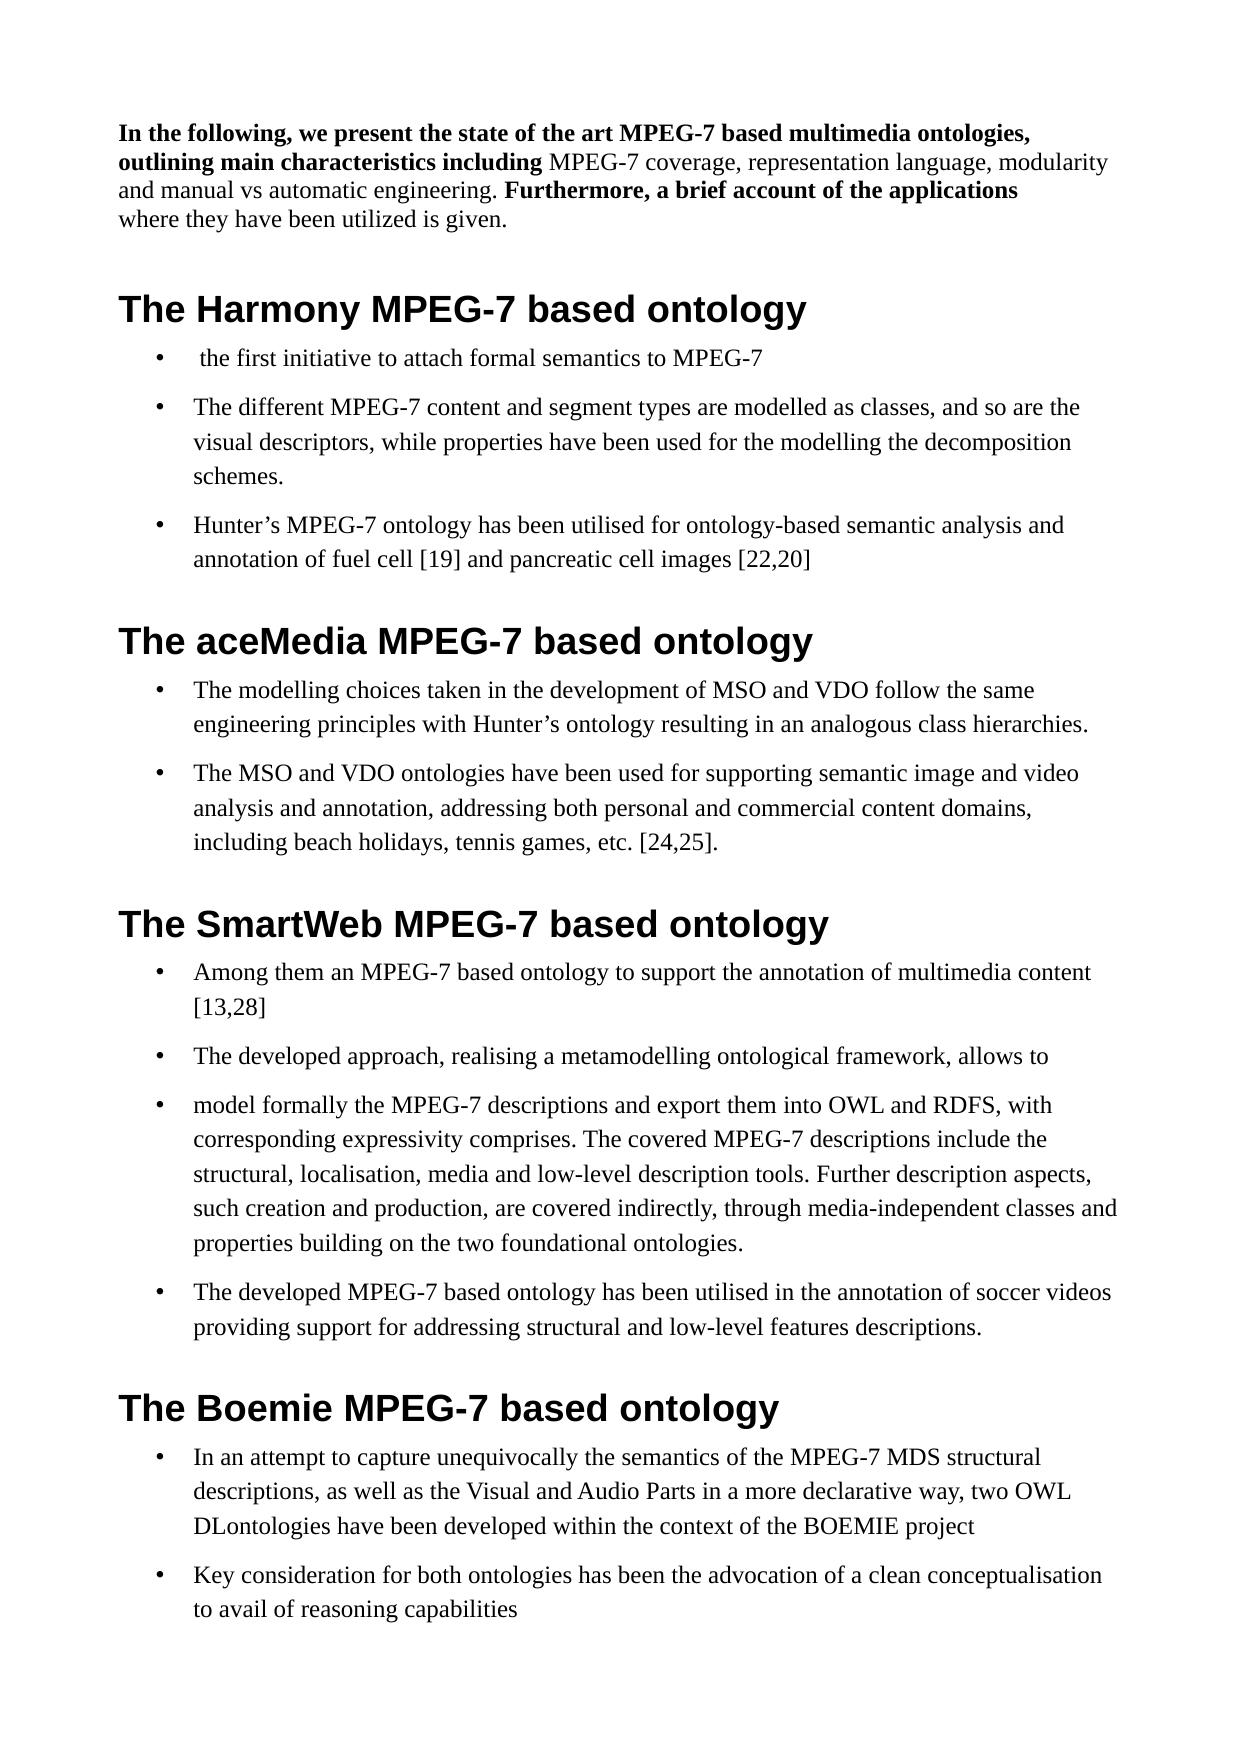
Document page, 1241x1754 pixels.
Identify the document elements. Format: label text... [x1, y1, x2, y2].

list In an attempt to capture unequivocally the semantics of the MPEG-7 MDS structural descriptions, as well as the Visual and Audio Parts in a more declarative way, two OWL DLontologies have been developed within the context of the BOEMIE project [156, 1442, 1122, 1539]
list Key consideration for both ontologies has been the advocation of a clean conceptualisation to avail of reasoning capabilities [156, 1560, 1122, 1623]
text In the following, we present the state of the art MPEG-7 based multimedia ontologies, [118, 118, 1122, 147]
list The developed MPEG-7 based ontology has been utilised in the annotation of soccer videos providing support for addressing structural and low-level features descriptions. [156, 1277, 1122, 1340]
text where they have been utilized is given. [118, 204, 1122, 233]
list The MSO and VDO ontologies have been used for supporting semantic image and video analysis and annotation, addressing both personal and commercial content domains, including beach holidays, tennis games, etc. [24,25]. [156, 758, 1122, 856]
subtitle The Harmony MPEG-7 based ontology [118, 287, 1122, 331]
list the first initiative to attach formal semantics to MPEG-7 [156, 343, 1122, 372]
list The modelling choices taken in the development of MSO and VDO follow the same engineering principles with Hunter’s ontology resulting in an analogous class hierarchies. [156, 675, 1122, 738]
subtitle The Boemie MPEG-7 based ontology [118, 1386, 1122, 1429]
subtitle The aceMedia MPEG-7 based ontology [118, 619, 1122, 662]
list Hunter’s MPEG-7 ontology has been utilised for ontology-based semantic analysis and annotation of fuel cell [19] and pancreatic cell images [22,20] [156, 510, 1122, 573]
list The developed approach, realising a metamodelling ontological framework, allows to [156, 1041, 1122, 1070]
text outlining main characteristics including MPEG-7 coverage, representation language, modularity and manual vs automatic engineering. Furthermore, a brief account of the applications [118, 147, 1122, 204]
list model formally the MPEG-7 descriptions and export them into OWL and RDFS, with corresponding expressivity comprises. The covered MPEG-7 descriptions include the structural, localisation, media and low-level description tools. Further description aspects, such creation and production, are covered indirectly, through media-independent classes and properties building on the two foundational ontologies. [156, 1090, 1122, 1257]
list Among them an MPEG-7 based ontology to support the annotation of multimedia content [13,28] [156, 957, 1122, 1021]
list The different MPEG-7 content and segment types are modelled as classes, and so are the visual descriptors, while properties have been used for the modelling the decomposition schemes. [156, 392, 1122, 490]
subtitle The SmartWeb MPEG-7 based ontology [118, 901, 1122, 945]
